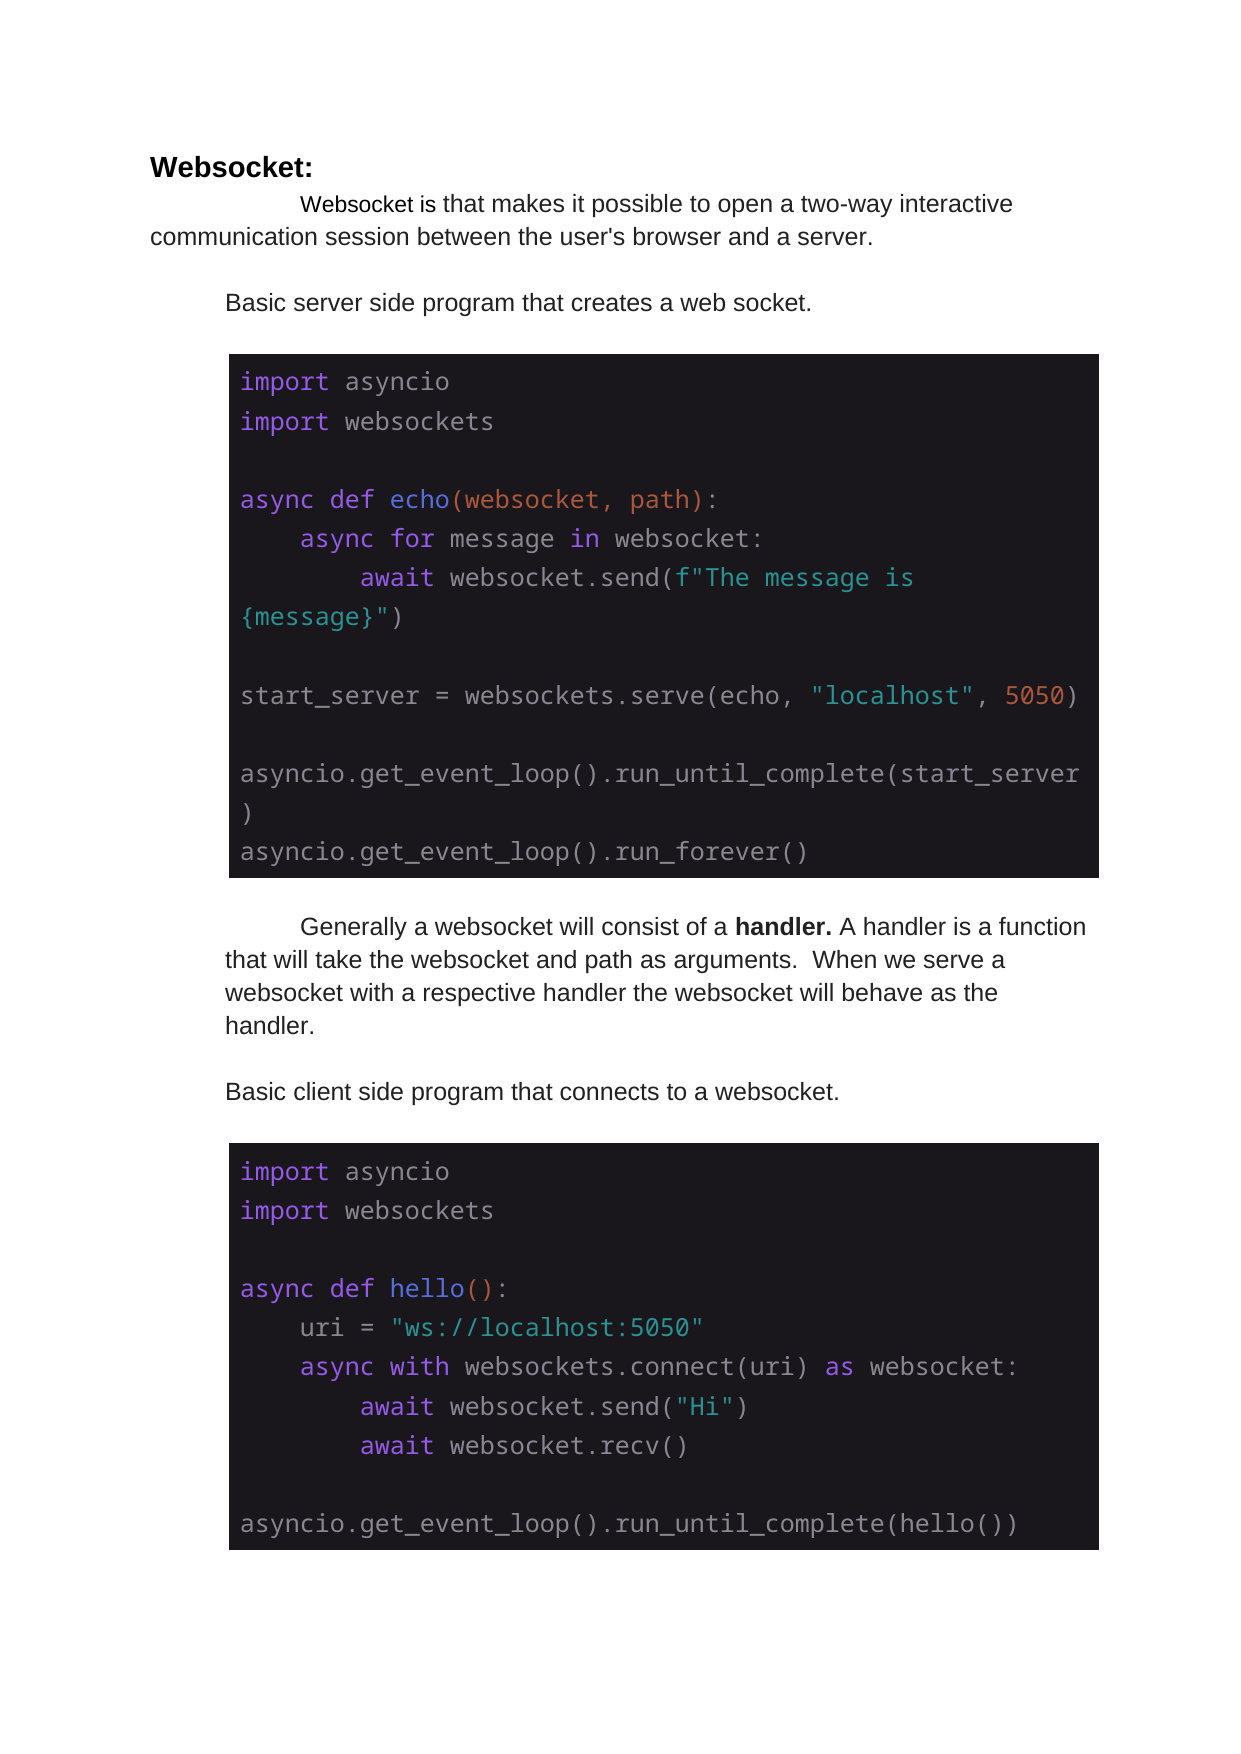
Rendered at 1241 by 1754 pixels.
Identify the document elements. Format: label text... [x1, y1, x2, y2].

text Websocket is that makes it possible to open a two-way interactive communication session between the user's browser and a server. [150, 188, 1090, 250]
table_header import asyncio import websockets async def echo(websocket, path): async for message in websocket: await websocket.send(f"The message is {message}") start_server = websockets.serve(echo, "localhost", 5050) asyncio.get_event_loop().run_until_complete(start_server) asyncio.get_event_loop().run_forever() [229, 354, 1099, 878]
text Generally a websocket will consist of a handler. A handler is a function that will take the websocket and path as arguments. When we serve a websocket with a respective handler the websocket will behave as the handler. [225, 912, 1090, 1039]
text Basic server side program that creates a web socket. [150, 288, 1090, 316]
table_header import asyncio import websockets async def hello(): uri = "ws://localhost:5050" async with websockets.connect(uri) as websocket: await websocket.send("Hi") await websocket.recv() asyncio.get_event_loop().run_until_complete(hello()) [229, 1143, 1099, 1550]
text Basic client side program that connects to a websocket. [150, 1077, 1090, 1105]
text Websocket: [150, 150, 1090, 183]
